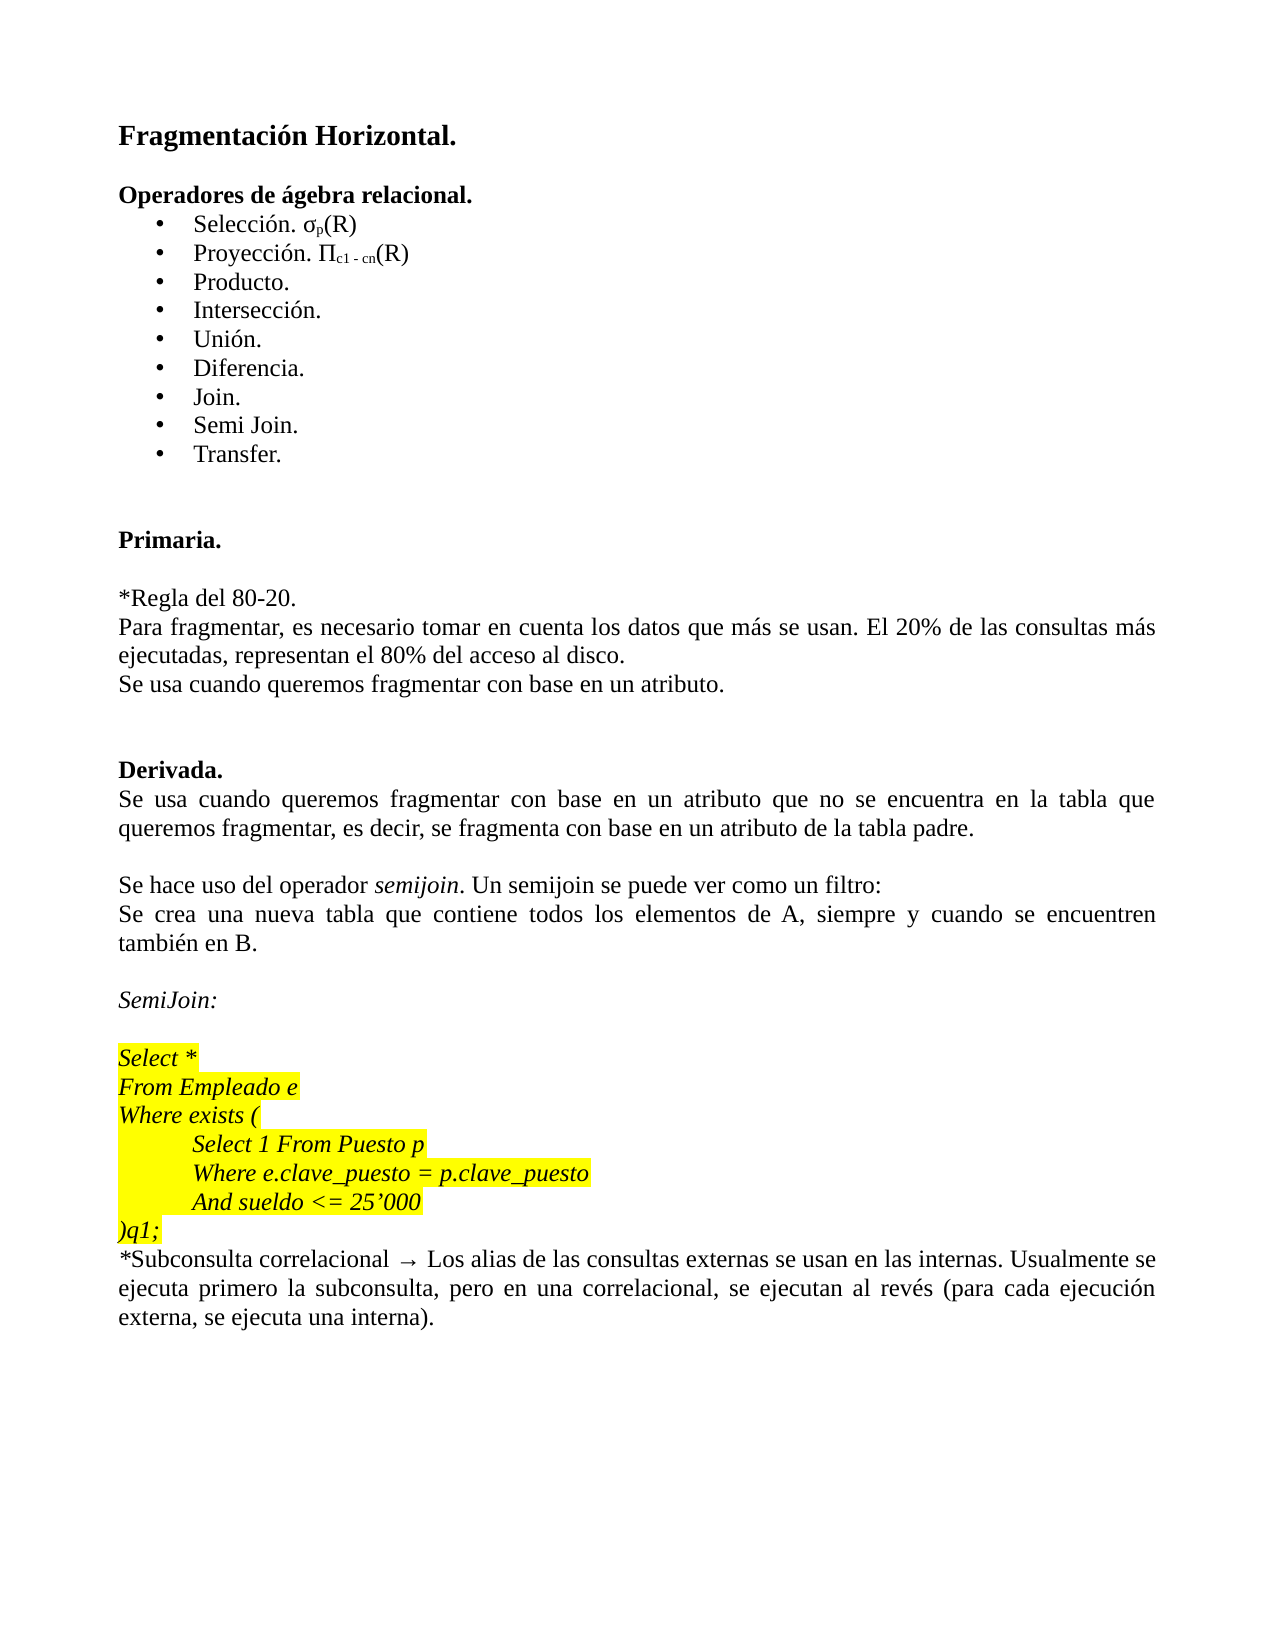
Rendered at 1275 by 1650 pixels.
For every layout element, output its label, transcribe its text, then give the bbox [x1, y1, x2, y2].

text Derivada. [118, 755, 1157, 784]
list Intersección. [156, 295, 1157, 324]
list Semi Join. [156, 410, 1157, 439]
text )q1; [118, 1215, 1157, 1244]
list Unión. [156, 324, 1157, 353]
text From Empleado e [118, 1072, 1157, 1100]
text *Regla del 80-20. [118, 583, 1157, 612]
text Se crea una nueva tabla que contiene todos los elementos de A, siempre y cuando se encuentren también en B. [118, 899, 1157, 957]
list Join. [156, 382, 1157, 410]
list Selección. σp(R) [156, 209, 1157, 238]
text Where exists ( [118, 1100, 1157, 1129]
list Diferencia. [156, 353, 1157, 382]
text Select 1 From Puesto p [118, 1129, 1157, 1158]
text *Subconsulta correlacional → Los alias de las consultas externas se usan en las internas. Usualmente se ejecuta primero la subconsulta, pero en una correlacional, se ejecutan al revés (para cada ejecución externa, se ejecuta una interna). [118, 1244, 1157, 1330]
text Primaria. [118, 525, 1157, 554]
list Producto. [156, 267, 1157, 295]
text And sueldo <= 25’000 [118, 1187, 1157, 1215]
text Where e.clave_puesto = p.clave_puesto [118, 1158, 1157, 1187]
text Fragmentación Horizontal. [118, 118, 1157, 152]
text SemiJoin: [118, 985, 1157, 1014]
text Se usa cuando queremos fragmentar con base en un atributo. [118, 669, 1157, 698]
list Proyección. Πc1 - cn(R) [156, 238, 1157, 267]
text Para fragmentar, es necesario tomar en cuenta los datos que más se usan. El 20% de las consultas más ejecutadas, representan el 80% del acceso al disco. [118, 612, 1157, 669]
text Select * [118, 1043, 1157, 1072]
text Operadores de ágebra relacional. [118, 180, 1157, 209]
text Se hace uso del operador semijoin. Un semijoin se puede ver como un filtro: [118, 870, 1157, 899]
text Se usa cuando queremos fragmentar con base en un atributo que no se encuentra en la tabla que queremos fragmentar, es decir, se fragmenta con base en un atributo de la tabla padre. [118, 784, 1157, 842]
list Transfer. [156, 439, 1157, 468]
